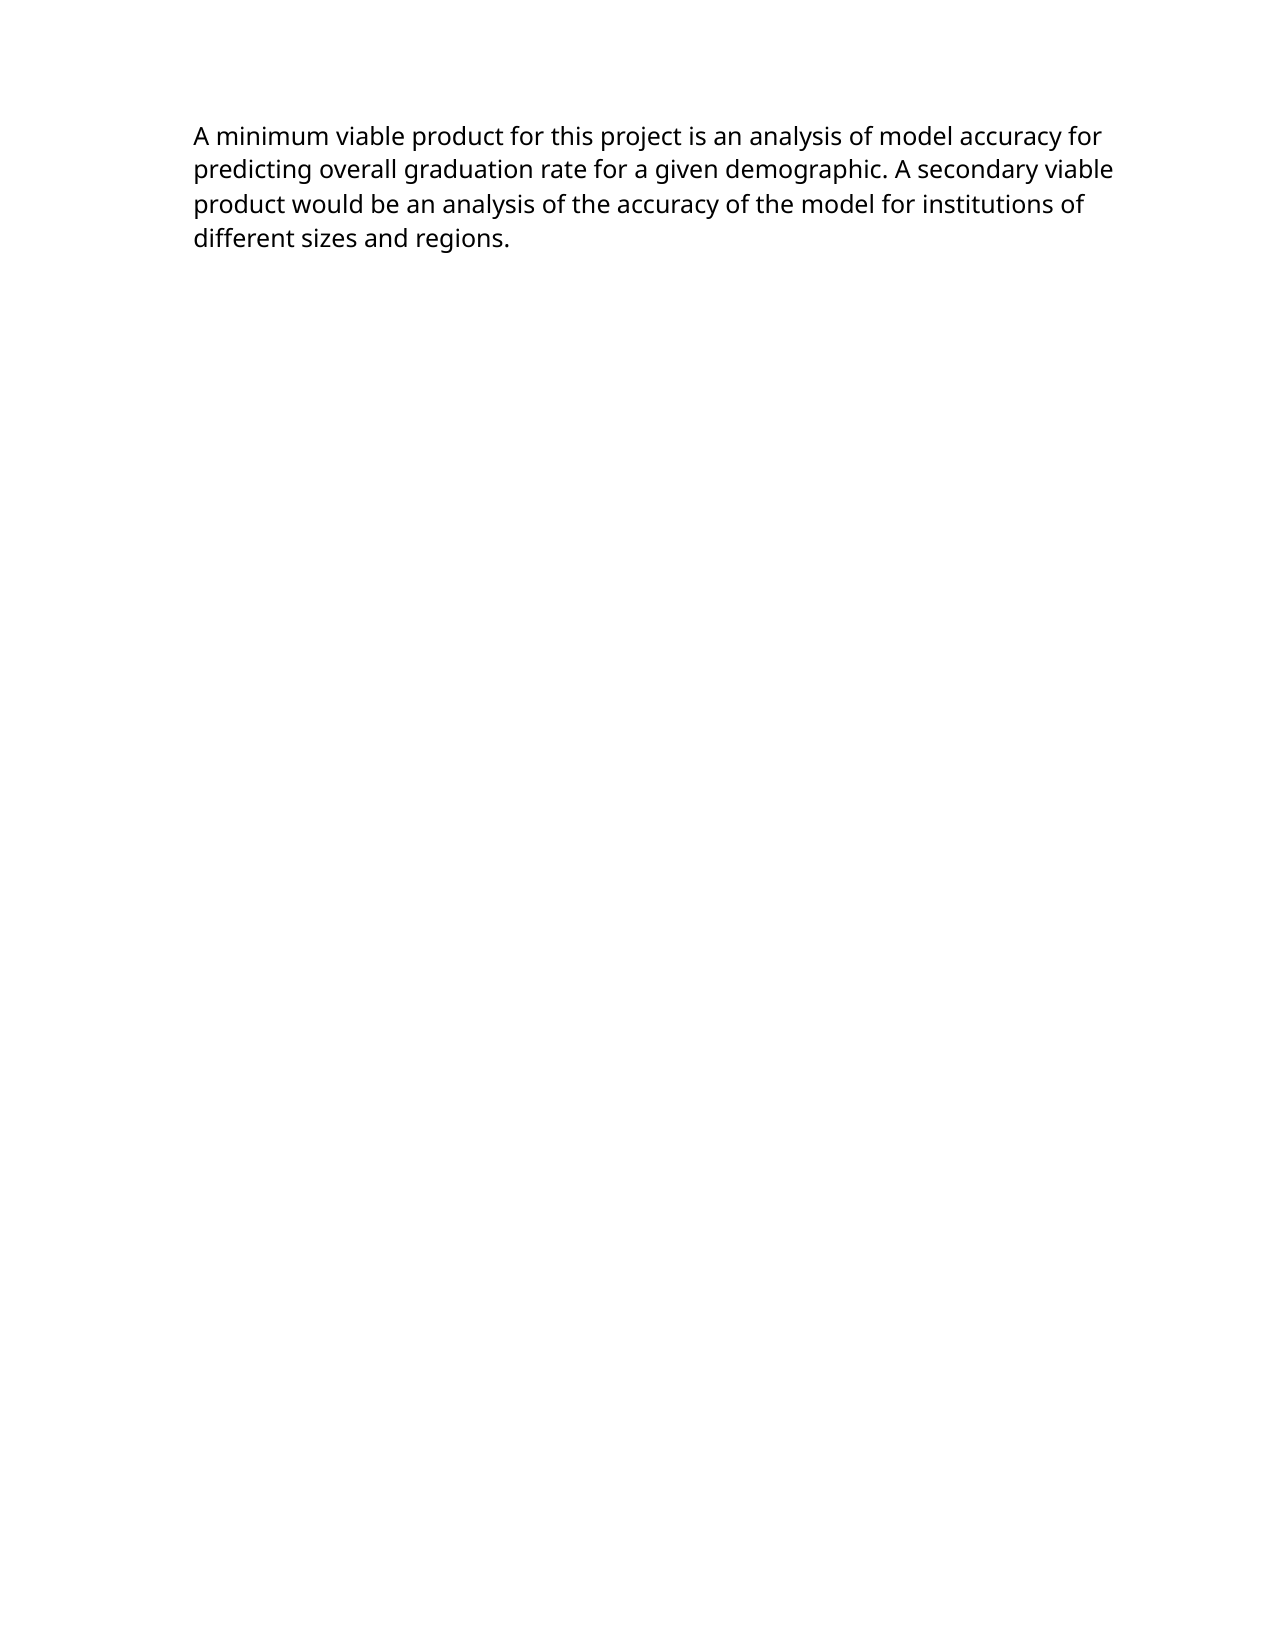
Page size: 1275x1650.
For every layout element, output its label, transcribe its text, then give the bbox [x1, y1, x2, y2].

text A minimum viable product for this project is an analysis of model accuracy for predicting overall graduation rate for a given demographic. A secondary viable product would be an analysis of the accuracy of the model for institutions of different sizes and regions. [193, 118, 1157, 254]
